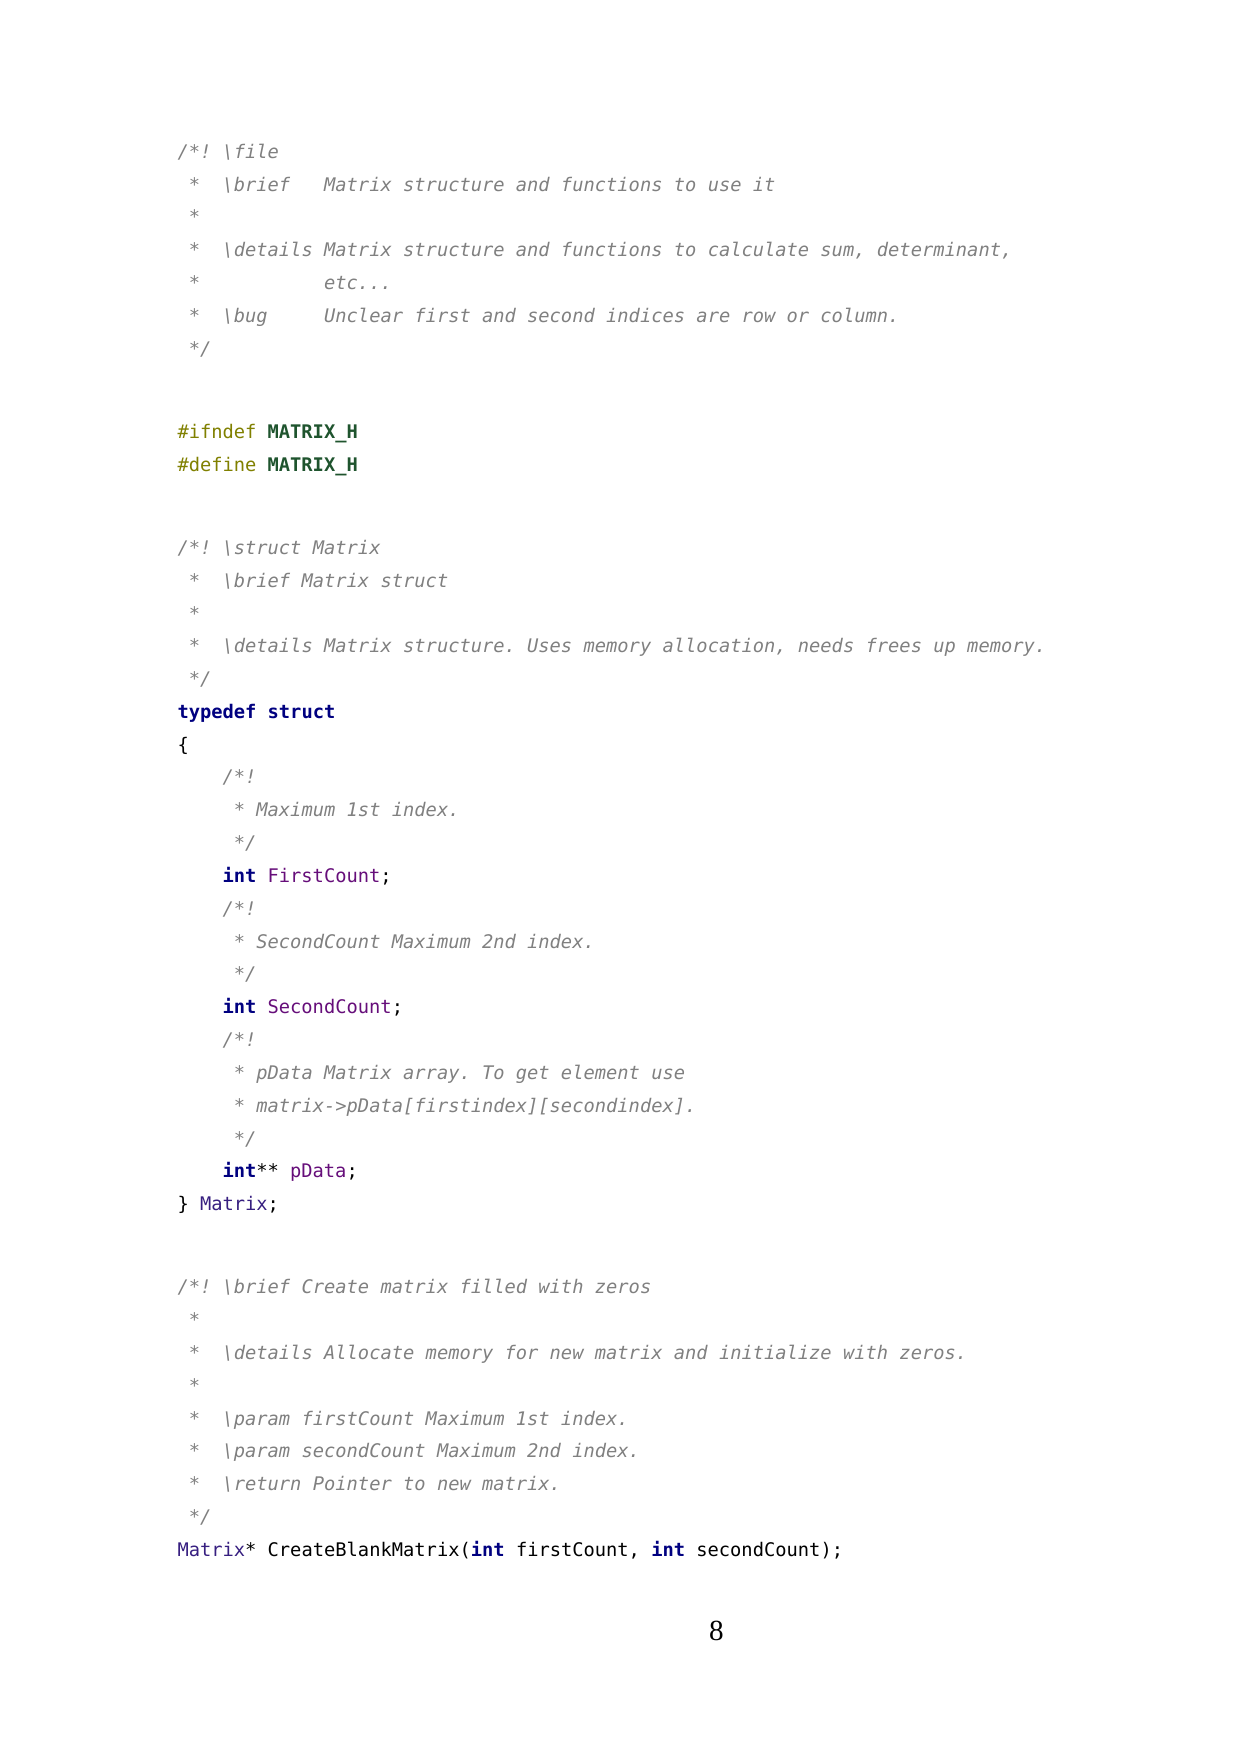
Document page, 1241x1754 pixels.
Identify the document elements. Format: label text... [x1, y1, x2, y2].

text /*! \file * \brief Matrix structure and functions to use it * * \details Matrix structure and functions to calculate sum, determinant, * etc... * \bug Unclear first and second indices are row or column. */ #ifndef MATRIX_H #define MATRIX_H /*! \struct Matrix * \brief Matrix struct * * \details Matrix structure. Uses memory allocation, needs frees up memory. */ typedef struct { /*! * Maximum 1st index. */ int FirstCount; /*! * SecondCount Maximum 2nd index. */ int SecondCount; /*! * pData Matrix array. To get element use * matrix->pData[firstindex][secondindex]. */ int** pData; } Matrix; /*! \brief Create matrix filled with zeros * * \details Allocate memory for new matrix and initialize with zeros. * * \param firstCount Maximum 1st index. * \param secondCount Maximum 2nd index. * \return Pointer to new matrix. */ Matrix* CreateBlankMatrix(int firstCount, int secondCount); [177, 141, 1181, 1611]
